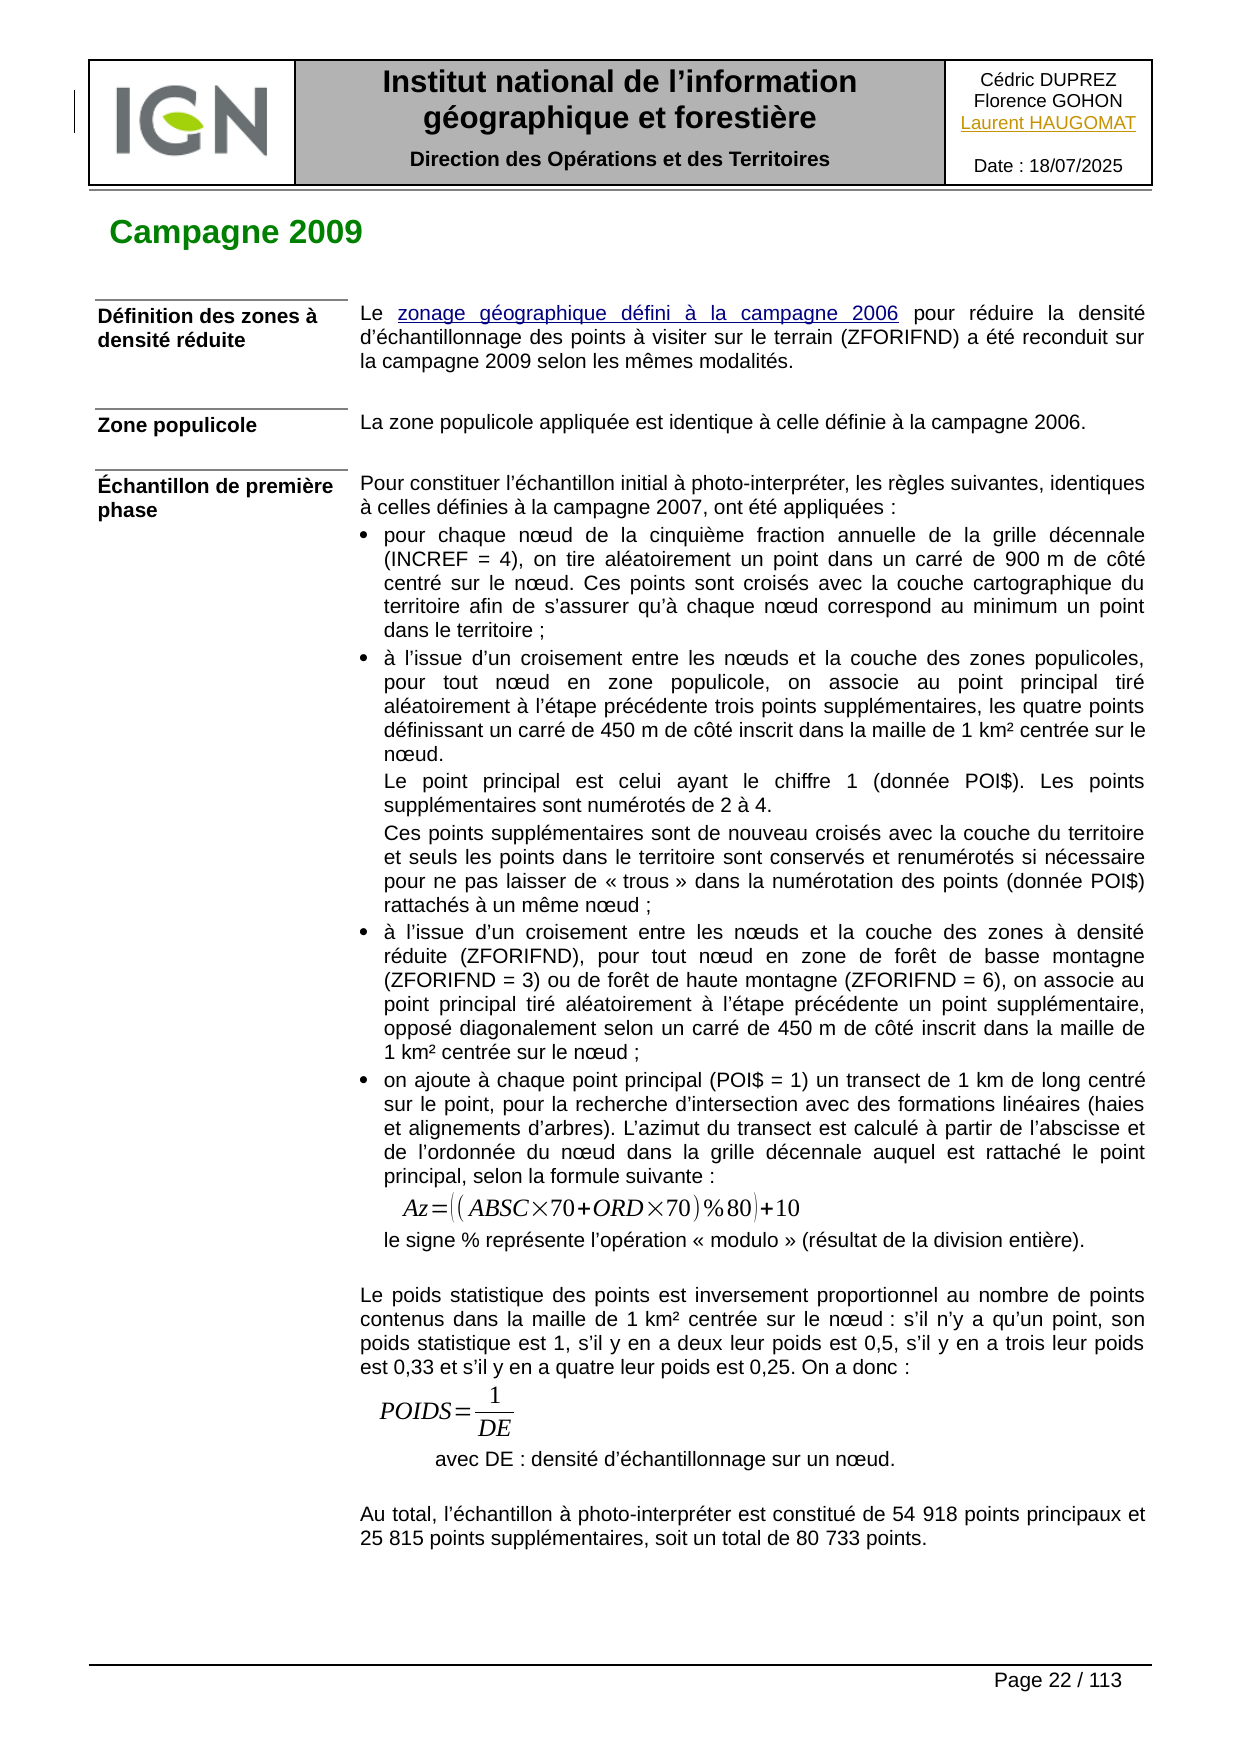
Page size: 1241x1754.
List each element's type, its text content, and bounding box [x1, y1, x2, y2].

table_cell Zone populicole [89, 406, 354, 467]
table_cell Échantillon de première phase [89, 468, 354, 1583]
table_cell Pour constituer l’échantillon initial à photo-interpréter, les règles suivantes, identiques à celles définies à la campagne 2007, ont été appliquées : pour chaque nœud de la cinquième fraction annuelle de la grille décennale (INCREF = 4), on tire aléatoirement un point dans un carré de 900 m de côté centré sur le nœud. Ces points sont croisés avec la couche cartographique du territoire afin de s’assurer qu’à chaque nœud correspond au minimum un point dans le territoire ; à l’issue d’un croisement entre les nœuds et la couche des zones populicoles, pour tout nœud en zone populicole, on associe au point principal tiré aléatoirement à l’étape précédente trois points supplémentaires, les quatre points définissant un carré de 450 m de côté inscrit dans la maille de 1 km² centrée sur le nœud. Le point principal est celui ayant le chiffre 1 (donnée POI$). Les points supplémentaires sont numérotés de 2 à 4. Ces points supplémentaires sont de nouveau croisés avec la couche du territoire et seuls les points dans le territoire sont conservés et renumérotés si nécessaire pour ne pas laisser de « trous » dans la numérotation des points (donnée POI$) rattachés à un même nœud ; à l’issue d’un croisement entre les nœuds et la couche des zones à densité réduite (ZFORIFND), pour tout nœud en zone de forêt de basse montagne (ZFORIFND = 3) ou de forêt de haute montagne (ZFORIFND = 6), on associe au point principal tiré aléatoirement à l’étape précédente un point supplémentaire, opposé diagonalement selon un carré de 450 m de côté inscrit dans la maille de 1 km² centrée sur le nœud ; on ajoute à chaque point principal (POI$ = 1) un transect de 1 km de long centré sur le point, pour la recherche d’intersection avec des formations linéaires (haies et alignements d’arbres). L’azimut du transect est calculé à partir de l’abscisse et de l’ordonnée du nœud dans la grille décennale auquel est rattaché le point principal, selon la formule suivante : le signe % représente l’opération « modulo » (résultat de la division entière). Le poids statistique des points est inversement proportionnel au nombre de points contenus dans la maille de 1 km² centrée sur le nœud : s’il n’y a qu’un point, son poids statistique est 1, s’il y en a deux leur poids est 0,5, s’il y en a trois leur poids est 0,33 et s’il y en a quatre leur poids est 0,25. On a donc : avec DE : densité d’échantillonnage sur un nœud. Au total, l’échantillon à photo-interpréter est constitué de 54 918 points principaux et 25 815 points supplémentaires, soit un total de 80 733 points. [354, 468, 1152, 1583]
table_header Définition des zones à densité réduite [89, 298, 354, 406]
table_cell La zone populicole appliquée est identique à celle définie à la campagne 2006. [354, 406, 1152, 467]
table_header Le zonage géographique défini à la campagne 2006 pour réduire la densité d’échantillonnage des points à visiter sur le terrain (ZFORIFND) a été reconduit sur la campagne 2009 selon les mêmes modalités. [354, 298, 1152, 406]
picture [91, 62, 293, 180]
subtitle Campagne 2009 [88, 190, 1152, 271]
